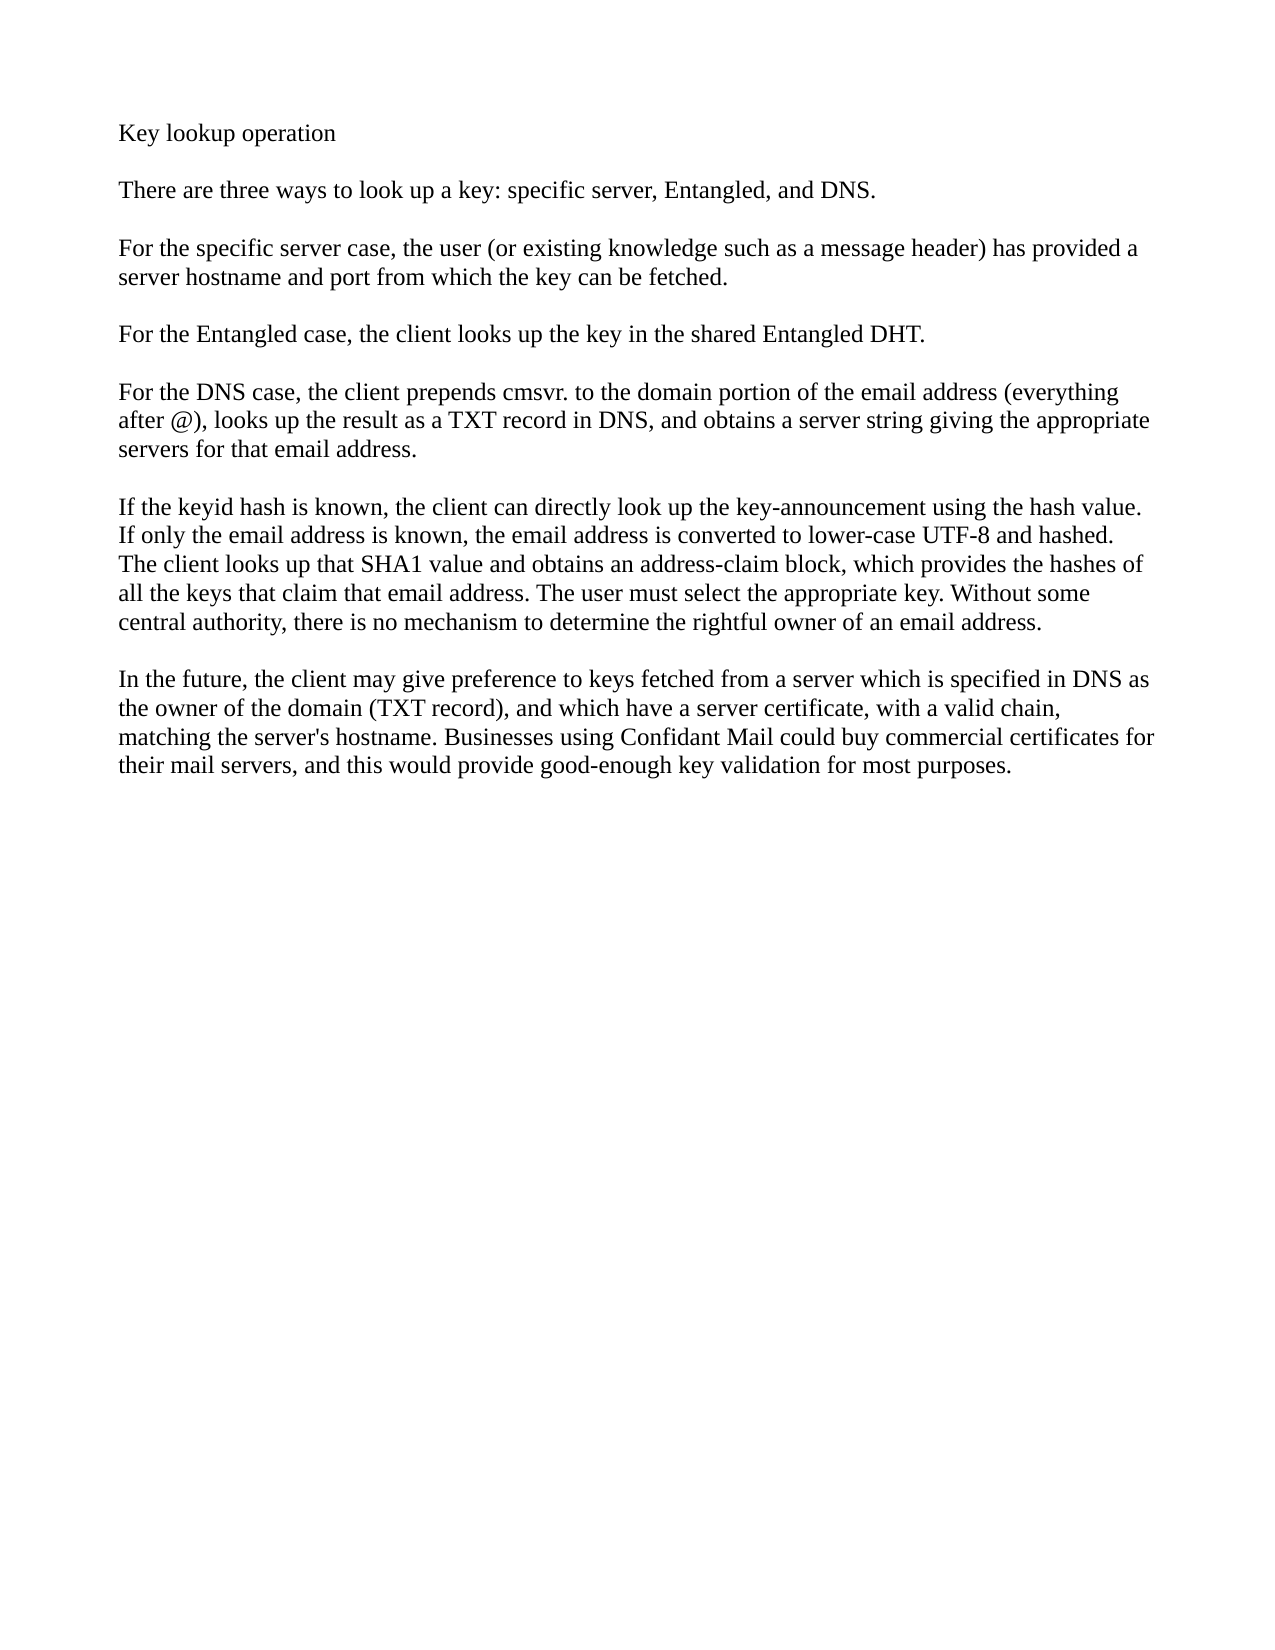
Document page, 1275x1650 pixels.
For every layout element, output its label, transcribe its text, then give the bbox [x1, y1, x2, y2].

text For the specific server case, the user (or existing knowledge such as a message header) has provided a server hostname and port from which the key can be fetched. [118, 233, 1157, 291]
text There are three ways to look up a key: specific server, Entangled, and DNS. [118, 176, 1157, 204]
text In the future, the client may give preference to keys fetched from a server which is specified in DNS as the owner of the domain (TXT record), and which have a server certificate, with a valid chain, matching the server's hostname. Businesses using Confidant Mail could buy commercial certificates for their mail servers, and this would provide good-enough key validation for most purposes. [118, 664, 1157, 779]
text For the DNS case, the client prepends cmsvr. to the domain portion of the email address (everything after @), looks up the result as a TXT record in DNS, and obtains a server string giving the appropriate servers for that email address. [118, 377, 1157, 463]
text If the keyid hash is known, the client can directly look up the key-announcement using the hash value. If only the email address is known, the email address is converted to lower-case UTF-8 and hashed. The client looks up that SHA1 value and obtains an address-claim block, which provides the hashes of all the keys that claim that email address. The user must select the appropriate key. Without some central authority, there is no mechanism to determine the rightful owner of an email address. [118, 492, 1157, 636]
text For the Entangled case, the client looks up the key in the shared Entangled DHT. [118, 319, 1157, 348]
text Key lookup operation [118, 118, 1157, 147]
